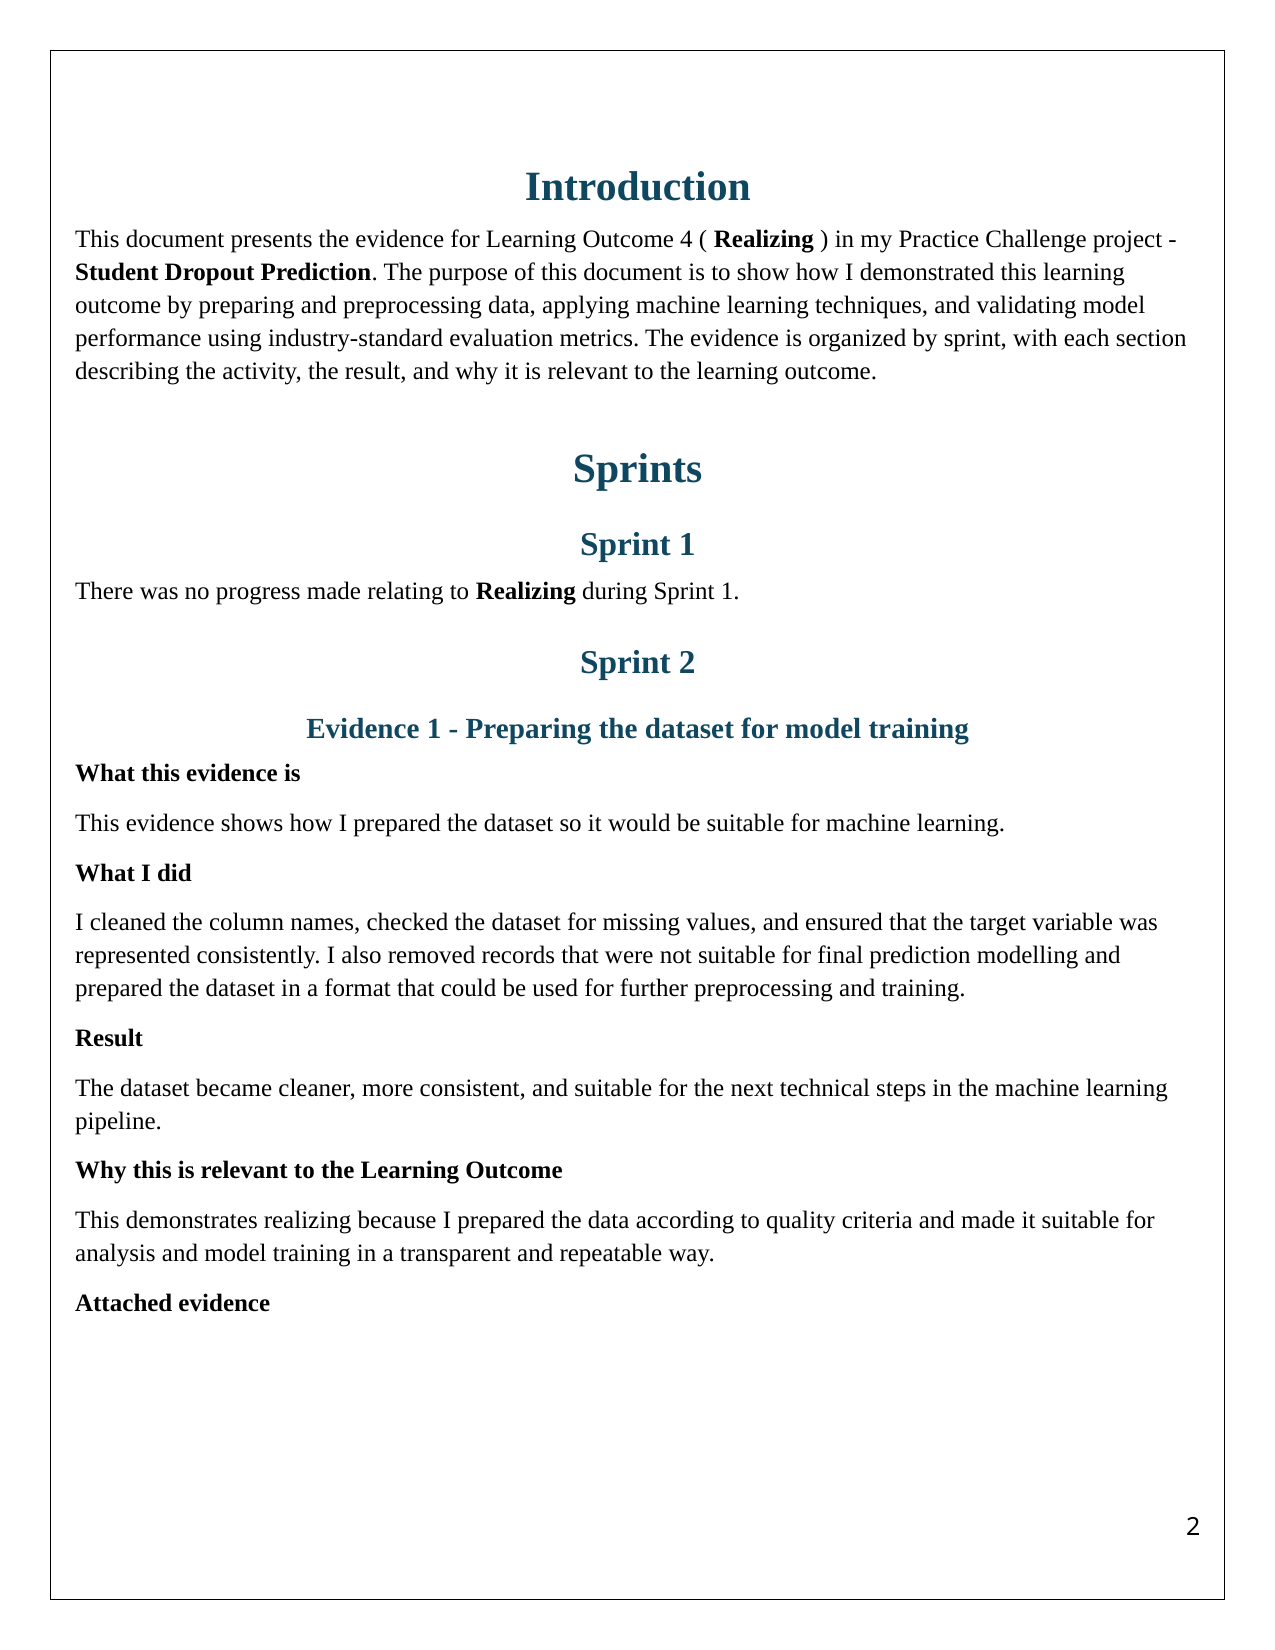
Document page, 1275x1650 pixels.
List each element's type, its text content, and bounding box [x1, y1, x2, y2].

text This evidence shows how I prepared the dataset so it would be suitable for machine learning. [75, 808, 1200, 837]
text I cleaned the column names, checked the dataset for missing values, and ensured that the target variable was represented consistently. I also removed records that were not suitable for final prediction modelling and prepared the dataset in a format that could be used for further preprocessing and training. [75, 907, 1200, 1002]
text This document presents the evidence for Learning Outcome 4 ( Realizing ) in my Practice Challenge project - Student Dropout Prediction. The purpose of this document is to show how I demonstrated this learning outcome by preparing and preprocessing data, applying machine learning techniques, and validating model performance using industry-standard evaluation metrics. The evidence is organized by sprint, with each section describing the activity, the result, and why it is relevant to the learning outcome. [75, 224, 1200, 385]
text Attached evidence [75, 1288, 1200, 1317]
text What I did [75, 858, 1200, 887]
text Result [75, 1023, 1200, 1052]
text What this evidence is [75, 758, 1200, 787]
text The dataset became cleaner, more consistent, and suitable for the next technical steps in the machine learning pipeline. [75, 1073, 1200, 1135]
subtitle Evidence 1 - Preparing the dataset for model training [75, 712, 1200, 745]
text This demonstrates realizing because I prepared the data according to quality criteria and made it suitable for analysis and model training in a transparent and repeatable way. [75, 1205, 1200, 1267]
text Why this is relevant to the Learning Outcome [75, 1156, 1200, 1184]
subtitle Sprints [75, 444, 1200, 492]
subtitle Introduction [75, 161, 1200, 209]
text There was no progress made relating to Realizing during Sprint 1. [75, 576, 1200, 605]
subtitle Sprint 1 [75, 524, 1200, 562]
subtitle Sprint 2 [75, 642, 1200, 681]
